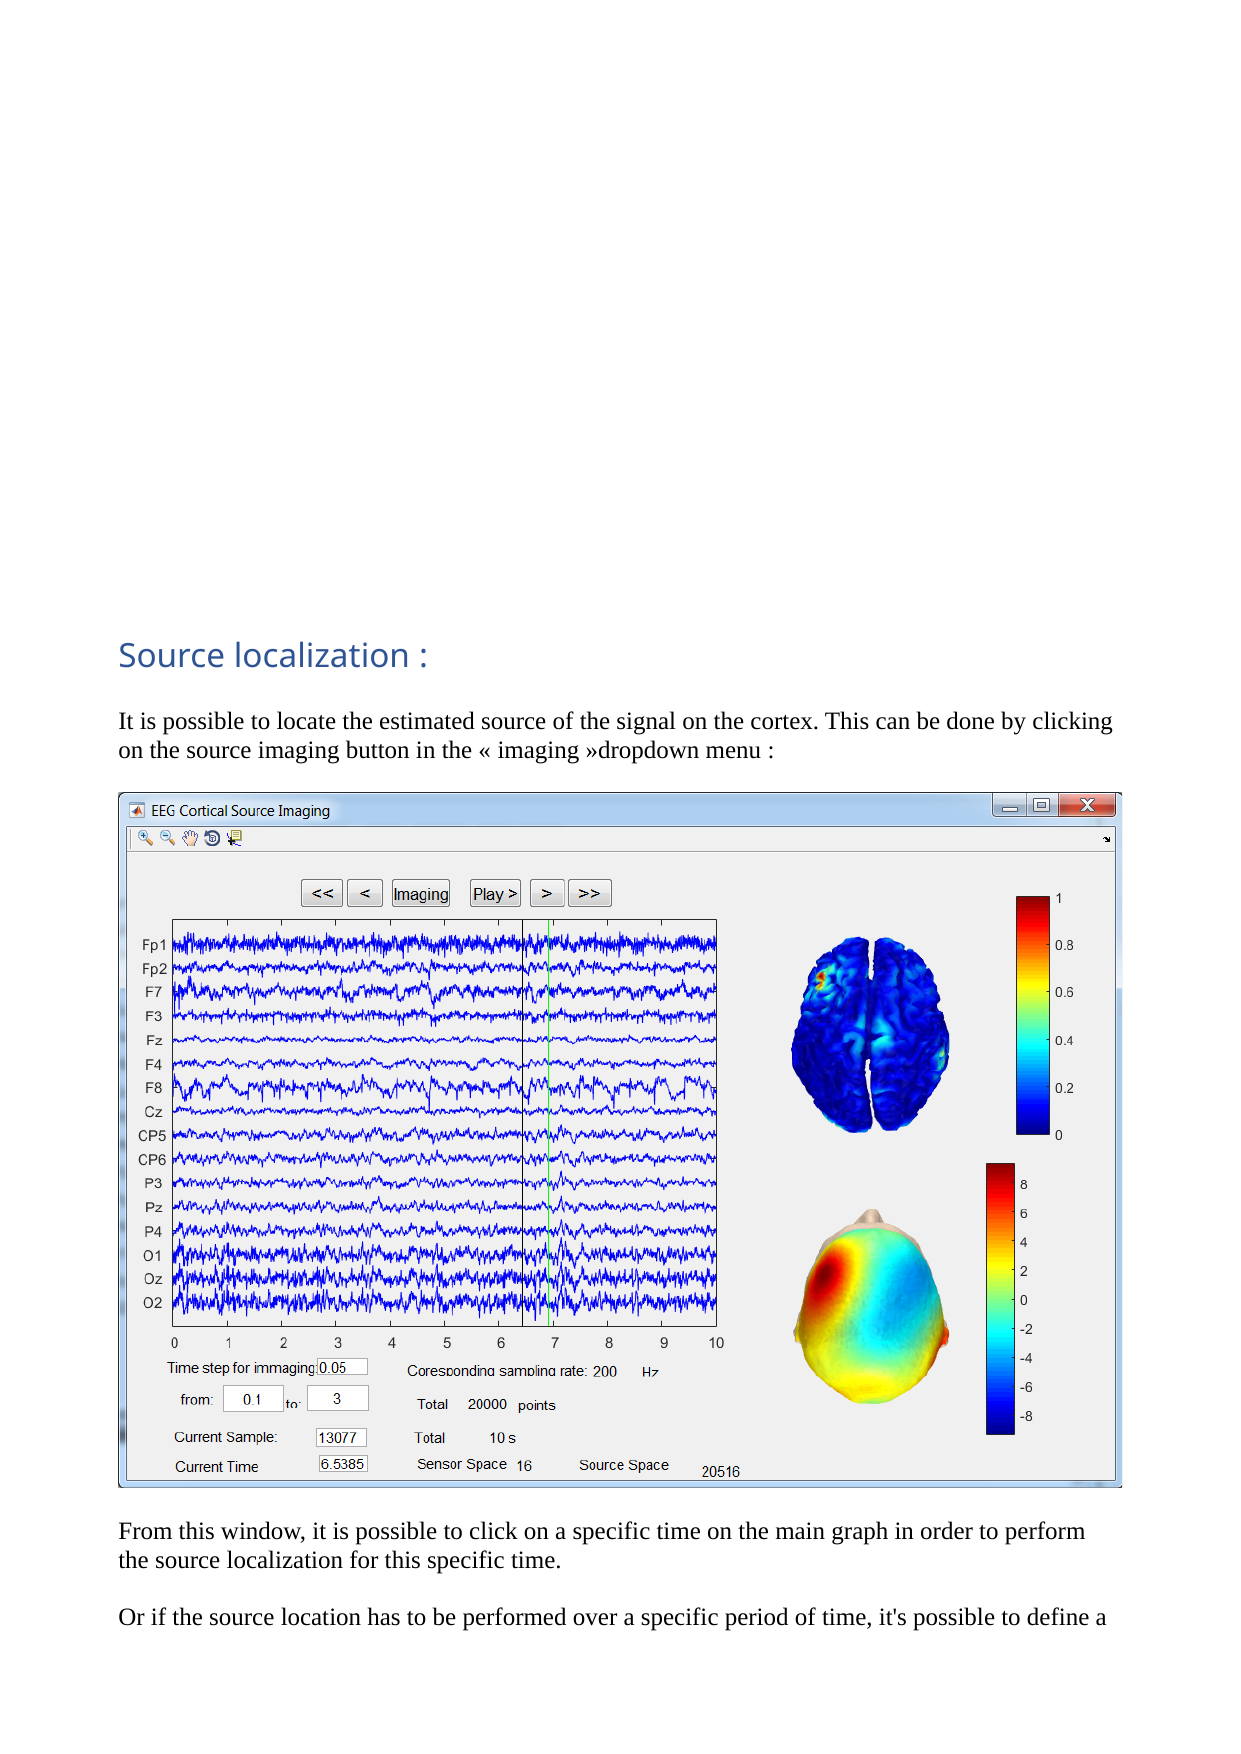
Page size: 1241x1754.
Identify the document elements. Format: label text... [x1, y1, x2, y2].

text It is possible to locate the estimated source of the signal on the cortex. This can be done by clicking on the source imaging button in the « imaging »dropdown menu : [118, 706, 1122, 763]
subtitle Source localization : [118, 632, 1122, 677]
text Or if the source location has to be performed over a specific period of time, it's possible to define a [118, 1602, 1122, 1631]
text From this window, it is possible to click on a specific time on the main graph in order to perform the source localization for this specific time. [118, 1516, 1122, 1574]
